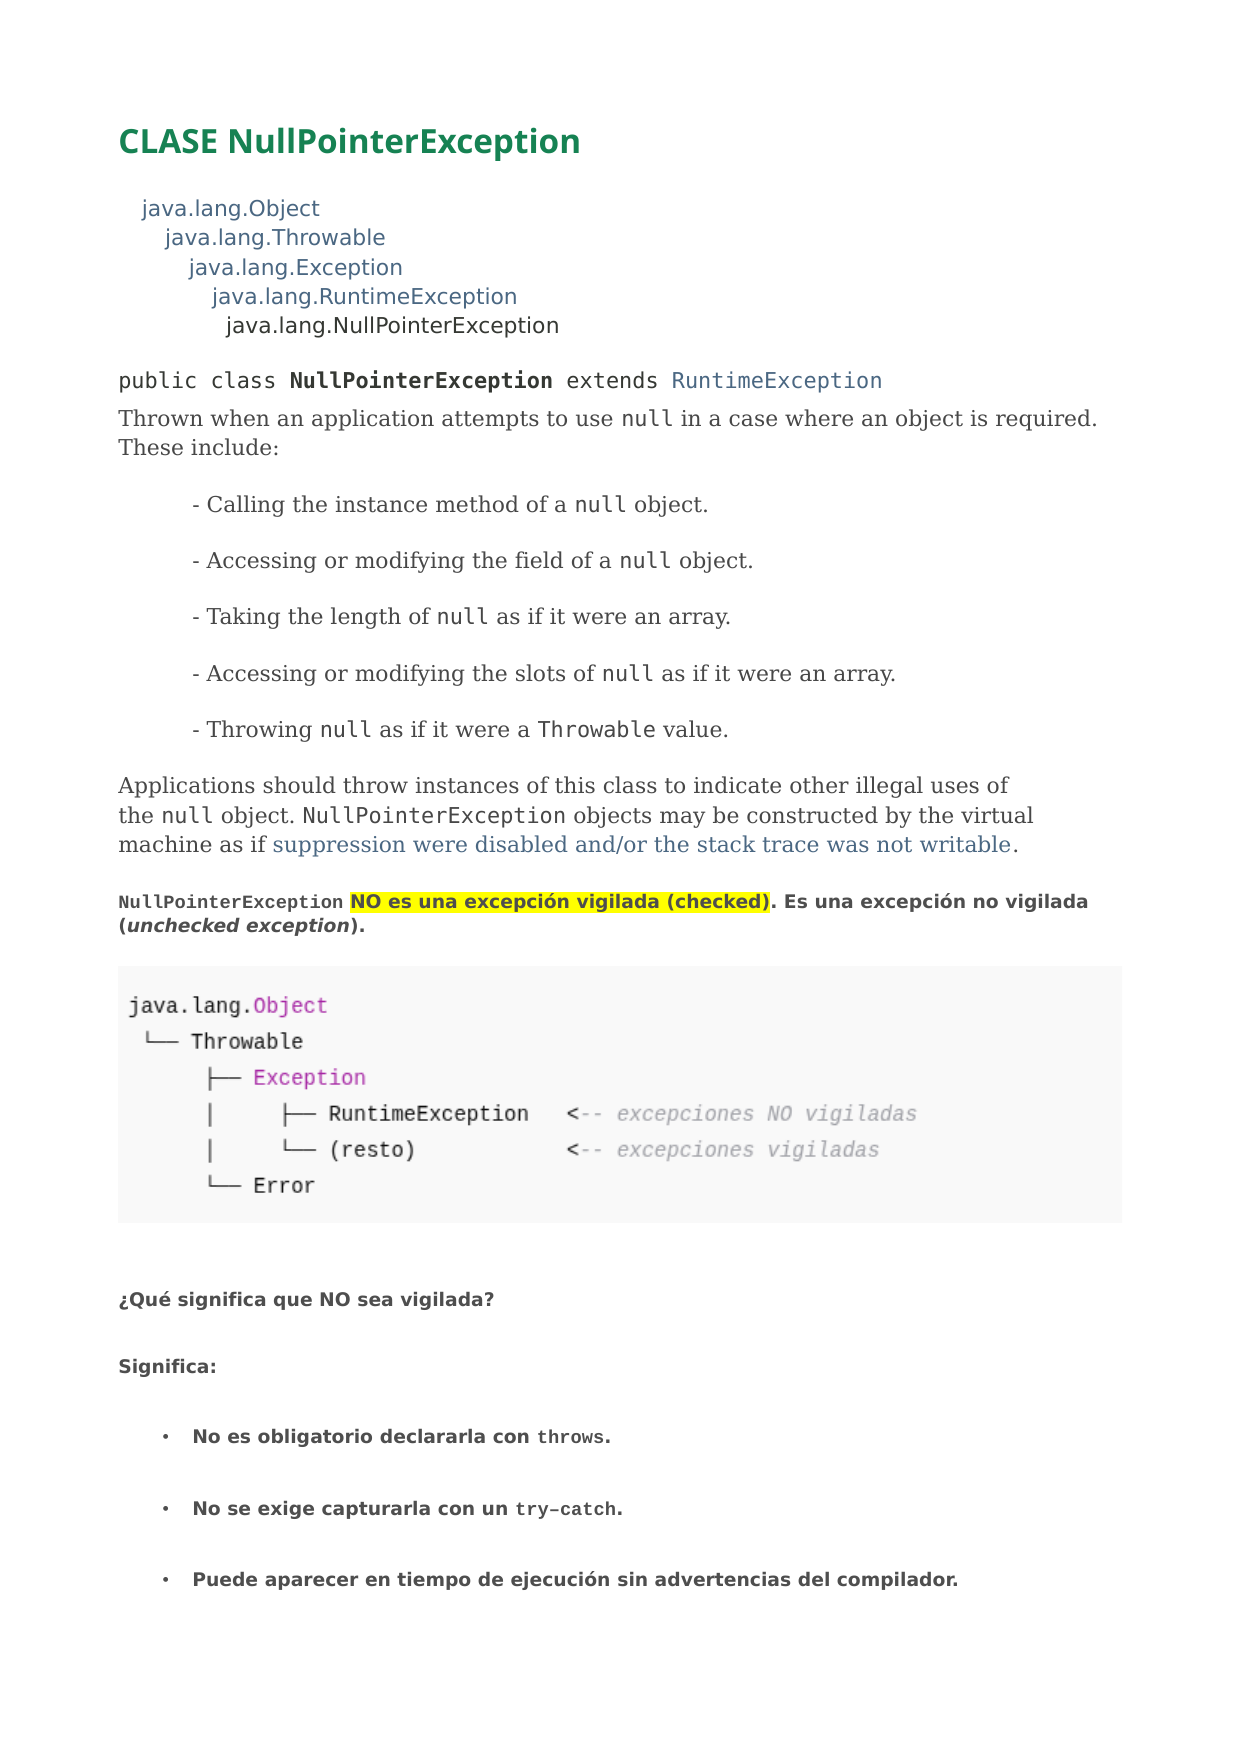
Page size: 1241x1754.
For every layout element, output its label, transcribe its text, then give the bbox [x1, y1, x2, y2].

text Significa: [118, 1356, 1122, 1378]
list - Throwing null as if it were a Throwable value. [162, 717, 1106, 743]
list java.lang.Throwable [136, 226, 1122, 251]
picture [118, 966, 1123, 1223]
list java.lang.Exception [159, 255, 1122, 280]
list - Accessing or modifying the field of a null object. [162, 548, 1106, 574]
subtitle ¿Qué significa que NO sea vigilada? [118, 1289, 1122, 1311]
list - Taking the length of null as if it were an array. [162, 604, 1106, 630]
text public class NullPointerException extends RuntimeException [118, 368, 1122, 394]
list NullPointerException NO es una excepción vigilada (checked). Es una excepción no vigilada (unchecked exception). [118, 892, 1122, 936]
list - Accessing or modifying the slots of null as if it were an array. [162, 661, 1106, 686]
list No se exige capturarla con un try–catch. [162, 1498, 1122, 1521]
list java.lang.NullPointerException [182, 313, 1122, 339]
list java.lang.RuntimeException [182, 284, 1122, 309]
text CLASE NullPointerException [118, 118, 1122, 163]
list - Calling the instance method of a null object. [162, 492, 1106, 517]
text Thrown when an application attempts to use null in a case where an object is required. These include: [118, 406, 1106, 461]
list Puede aparecer en tiempo de ejecución sin advertencias del compilador. [162, 1569, 1122, 1591]
text Applications should throw instances of this class to indicate other illegal uses of the null object. NullPointerException objects may be constructed by the virtual machine as if suppression were disabled and/or the stack trace was not writable. [118, 773, 1106, 858]
list No es obligatorio declararla con throws. [162, 1426, 1122, 1449]
list java.lang.Object [118, 196, 1122, 222]
